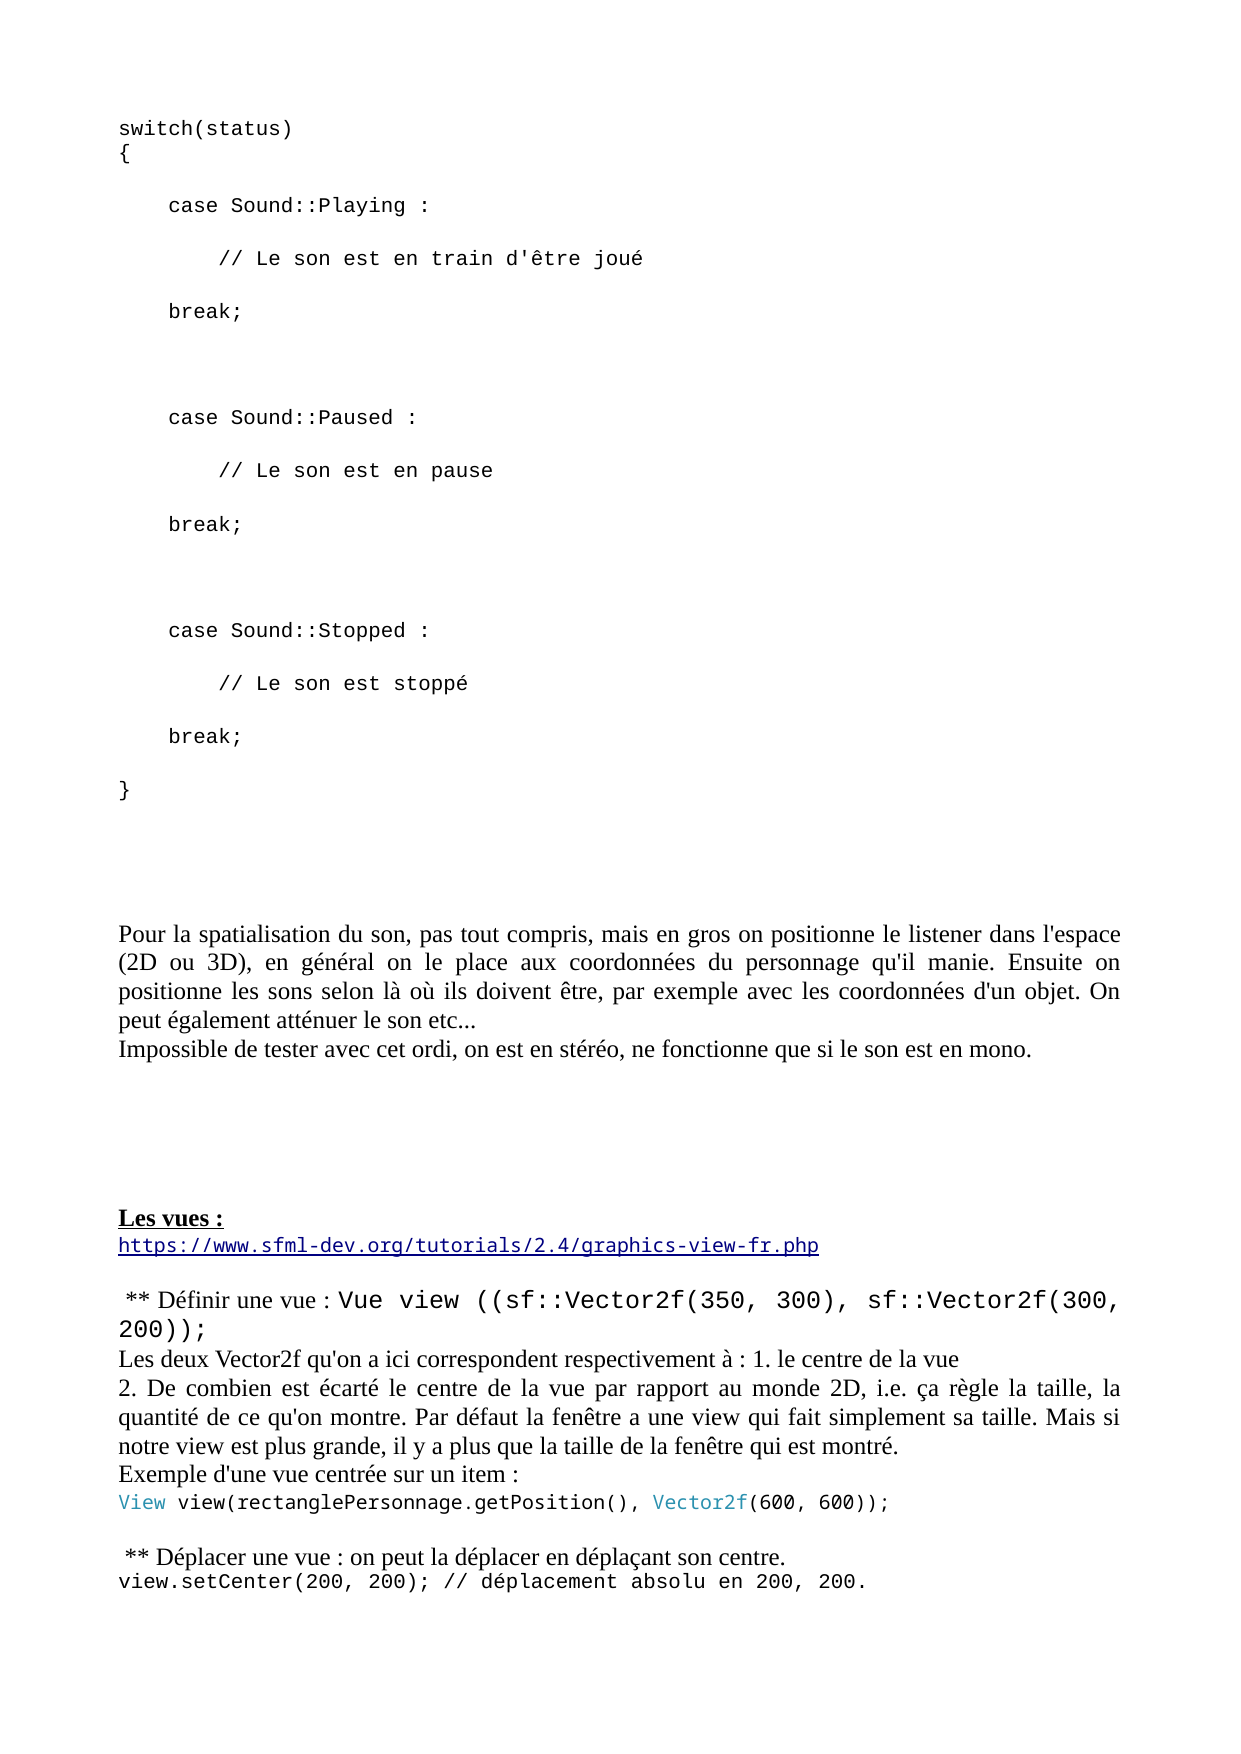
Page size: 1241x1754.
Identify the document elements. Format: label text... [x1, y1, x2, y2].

text } [118, 779, 1122, 803]
text case Sound::Playing : [118, 195, 1122, 218]
text break; [118, 514, 1122, 537]
text // Le son est stoppé [118, 673, 1122, 697]
text view.setCenter(200, 200); // déplacement absolu en 200, 200. [118, 1571, 1122, 1594]
text case Sound::Stopped : [118, 620, 1122, 643]
text Les vues : [118, 1203, 1122, 1231]
text break; [118, 301, 1122, 325]
text { [118, 142, 1122, 165]
text 2. De combien est écarté le centre de la vue par rapport au monde 2D, i.e. ça règle la taille, la quantité de ce qu'on montre. Par défaut la fenêtre a une view qui fait simplement sa taille. Mais si notre view est plus grande, il y a plus que la taille de la fenêtre qui est montré. [118, 1373, 1122, 1459]
text break; [118, 726, 1122, 750]
text Exemple d'une vue centrée sur un item : [118, 1459, 1122, 1488]
text // Le son est en train d'être joué [118, 248, 1122, 272]
text https://www.sfml-dev.org/tutorials/2.4/graphics-view-fr.php [118, 1231, 1122, 1258]
text Pour la spatialisation du son, pas tout compris, mais en gros on positionne le listener dans l'espace (2D ou 3D), en général on le place aux coordonnées du personnage qu'il manie. Ensuite on positionne les sons selon là où ils doivent être, par exemple avec les coordonnées d'un objet. On peut également atténuer le son etc... [118, 919, 1122, 1034]
text ** Déplacer une vue : on peut la déplacer en déplaçant son centre. [118, 1542, 1122, 1571]
text // Le son est en pause [118, 461, 1122, 484]
text ** Définir une vue : Vue view ((sf::Vector2f(350, 300), sf::Vector2f(300, 200)); [118, 1285, 1122, 1344]
text View view(rectanglePersonnage.getPosition(), Vector2f(600, 600)); [118, 1488, 1122, 1515]
text Les deux Vector2f qu'on a ici correspondent respectivement à : 1. le centre de la vue [118, 1344, 1122, 1373]
text Impossible de tester avec cet ordi, on est en stéréo, ne fonctionne que si le son est en mono. [118, 1034, 1122, 1062]
text switch(status) [118, 118, 1122, 142]
text case Sound::Paused : [118, 407, 1122, 431]
